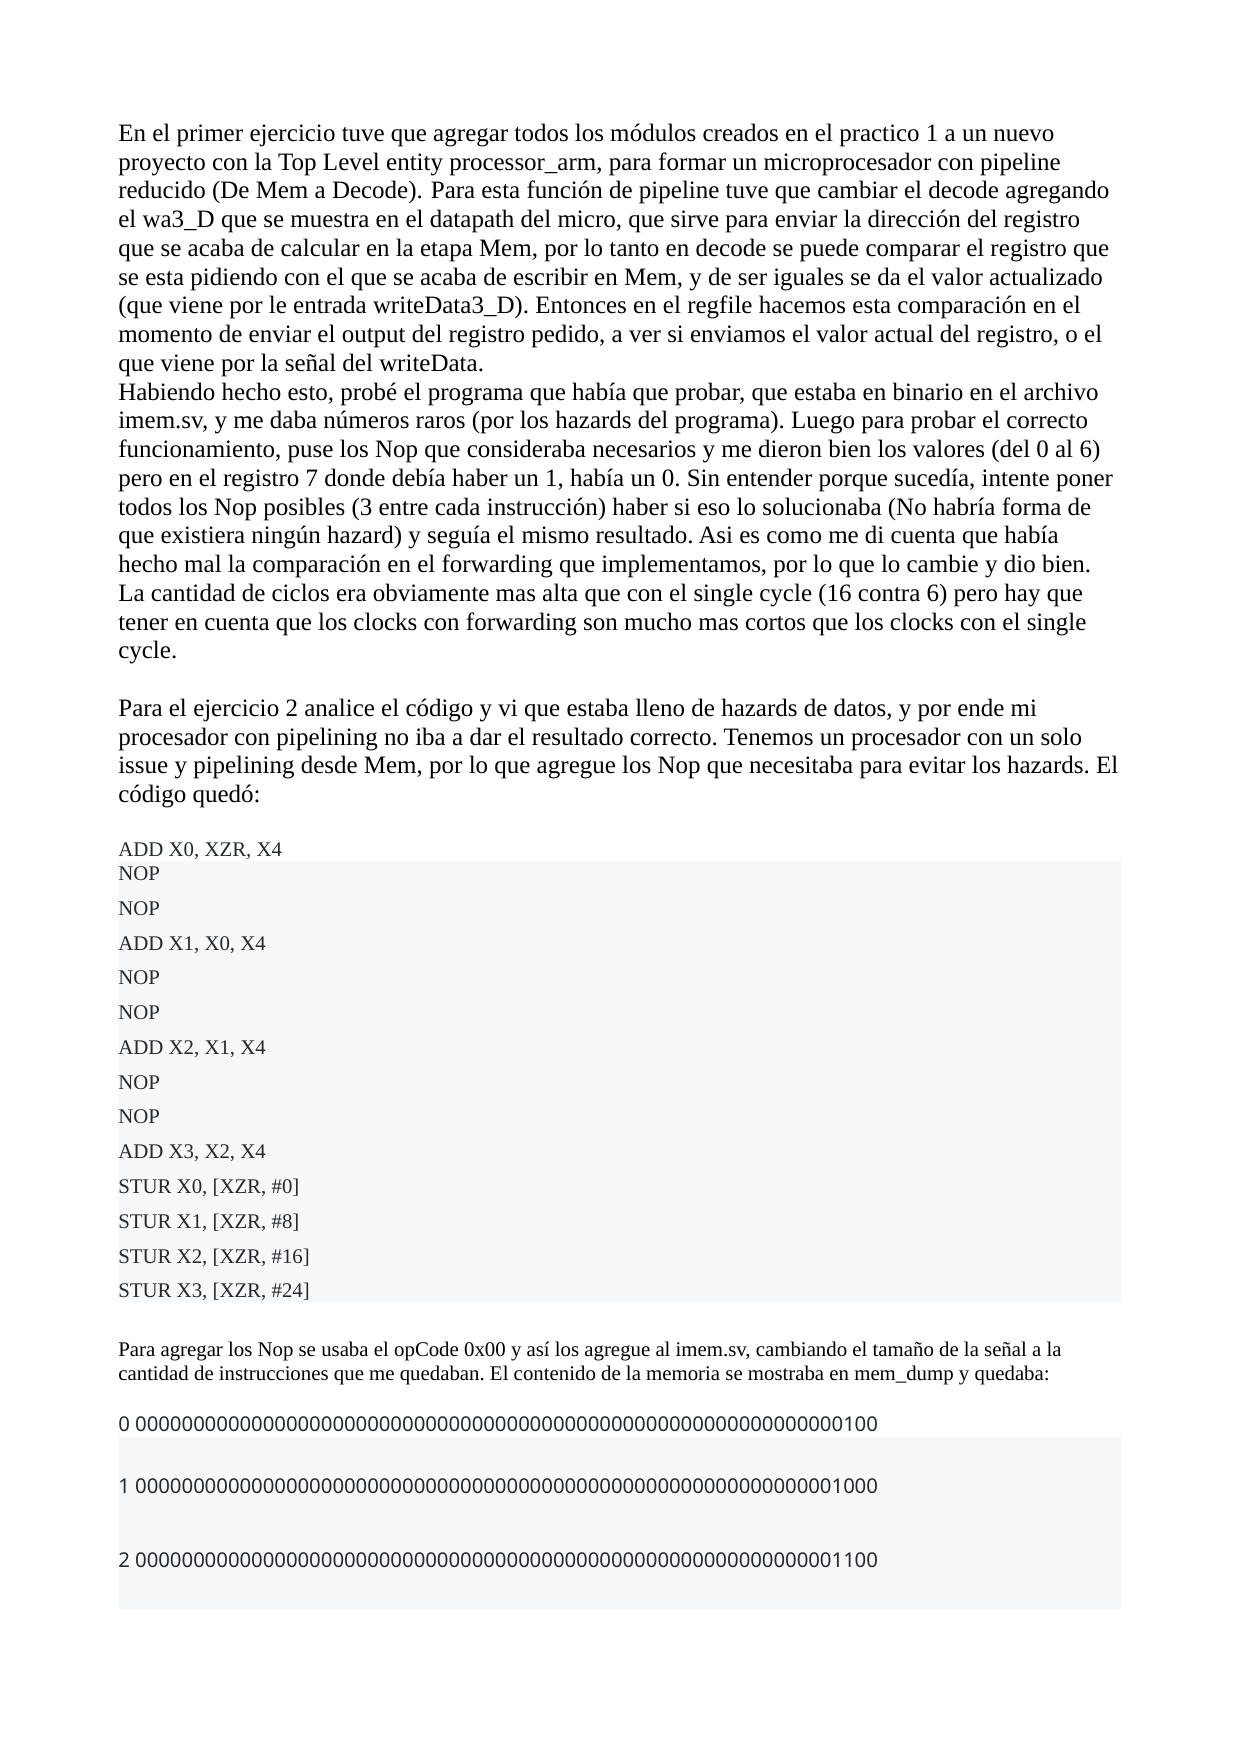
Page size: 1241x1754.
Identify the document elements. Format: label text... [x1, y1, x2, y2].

text STUR X2, [XZR, #16] [118, 1244, 1122, 1268]
text STUR X1, [XZR, #8] [118, 1209, 1122, 1233]
text En el primer ejercicio tuve que agregar todos los módulos creados en el practico 1 a un nuevo proyecto con la Top Level entity processor_arm, para formar un microprocesador con pipeline reducido (De Mem a Decode). Para esta función de pipeline tuve que cambiar el decode agregando el wa3_D que se muestra en el datapath del micro, que sirve para enviar la dirección del registro que se acaba de calcular en la etapa Mem, por lo tanto en decode se puede comparar el registro que se esta pidiendo con el que se acaba de escribir en Mem, y de ser iguales se da el valor actualizado (que viene por le entrada writeData3_D). Entonces en el regfile hacemos esta comparación en el momento de enviar el output del registro pedido, a ver si enviamos el valor actual del registro, o el que viene por la señal del writeData. [118, 118, 1122, 377]
text ADD X0, XZR, X4 [118, 837, 1122, 861]
text STUR X3, [XZR, #24] [118, 1278, 1122, 1302]
text La cantidad de ciclos era obviamente mas alta que con el single cycle (16 contra 6) pero hay que tener en cuenta que los clocks con forwarding son mucho mas cortos que los clocks con el single cycle. [118, 578, 1122, 664]
text NOP [118, 1104, 1122, 1128]
text Para el ejercicio 2 analice el código y vi que estaba lleno de hazards de datos, y por ende mi procesador con pipelining no iba a dar el resultado correcto. Tenemos un procesador con un solo issue y pipelining desde Mem, por lo que agregue los Nop que necesitaba para evitar los hazards. El código quedó: [118, 693, 1122, 808]
text ADD X2, X1, X4 [118, 1035, 1122, 1059]
text Para agregar los Nop se usaba el opCode 0x00 y así los agregue al imem.sv, cambiando el tamaño de la señal a la cantidad de instrucciones que me quedaban. El contenido de la memoria se mostraba en mem_dump y quedaba: [118, 1337, 1122, 1385]
text ADD X3, X2, X4 [118, 1139, 1122, 1163]
text 1 0000000000000000000000000000000000000000000000000000000000001000 [118, 1471, 1122, 1499]
text Habiendo hecho esto, probé el programa que había que probar, que estaba en binario en el archivo imem.sv, y me daba números raros (por los hazards del programa). Luego para probar el correcto funcionamiento, puse los Nop que consideraba necesarios y me dieron bien los valores (del 0 al 6) pero en el registro 7 donde debía haber un 1, había un 0. Sin entender porque sucedía, intente poner todos los Nop posibles (3 entre cada instrucción) haber si eso lo solucionaba (No habría forma de que existiera ningún hazard) y seguía el mismo resultado. Asi es como me di cuenta que había hecho mal la comparación en el forwarding que implementamos, por lo que lo cambie y dio bien. [118, 377, 1122, 578]
text STUR X0, [XZR, #0] [118, 1174, 1122, 1198]
text 0 0000000000000000000000000000000000000000000000000000000000000100 [118, 1409, 1122, 1437]
text ADD X1, X0, X4 [118, 931, 1122, 954]
text NOP [118, 861, 1122, 885]
text NOP [118, 965, 1122, 989]
text 2 0000000000000000000000000000000000000000000000000000000000001100 [118, 1546, 1122, 1573]
text NOP [118, 896, 1122, 920]
text NOP [118, 1070, 1122, 1094]
text NOP [118, 1000, 1122, 1024]
